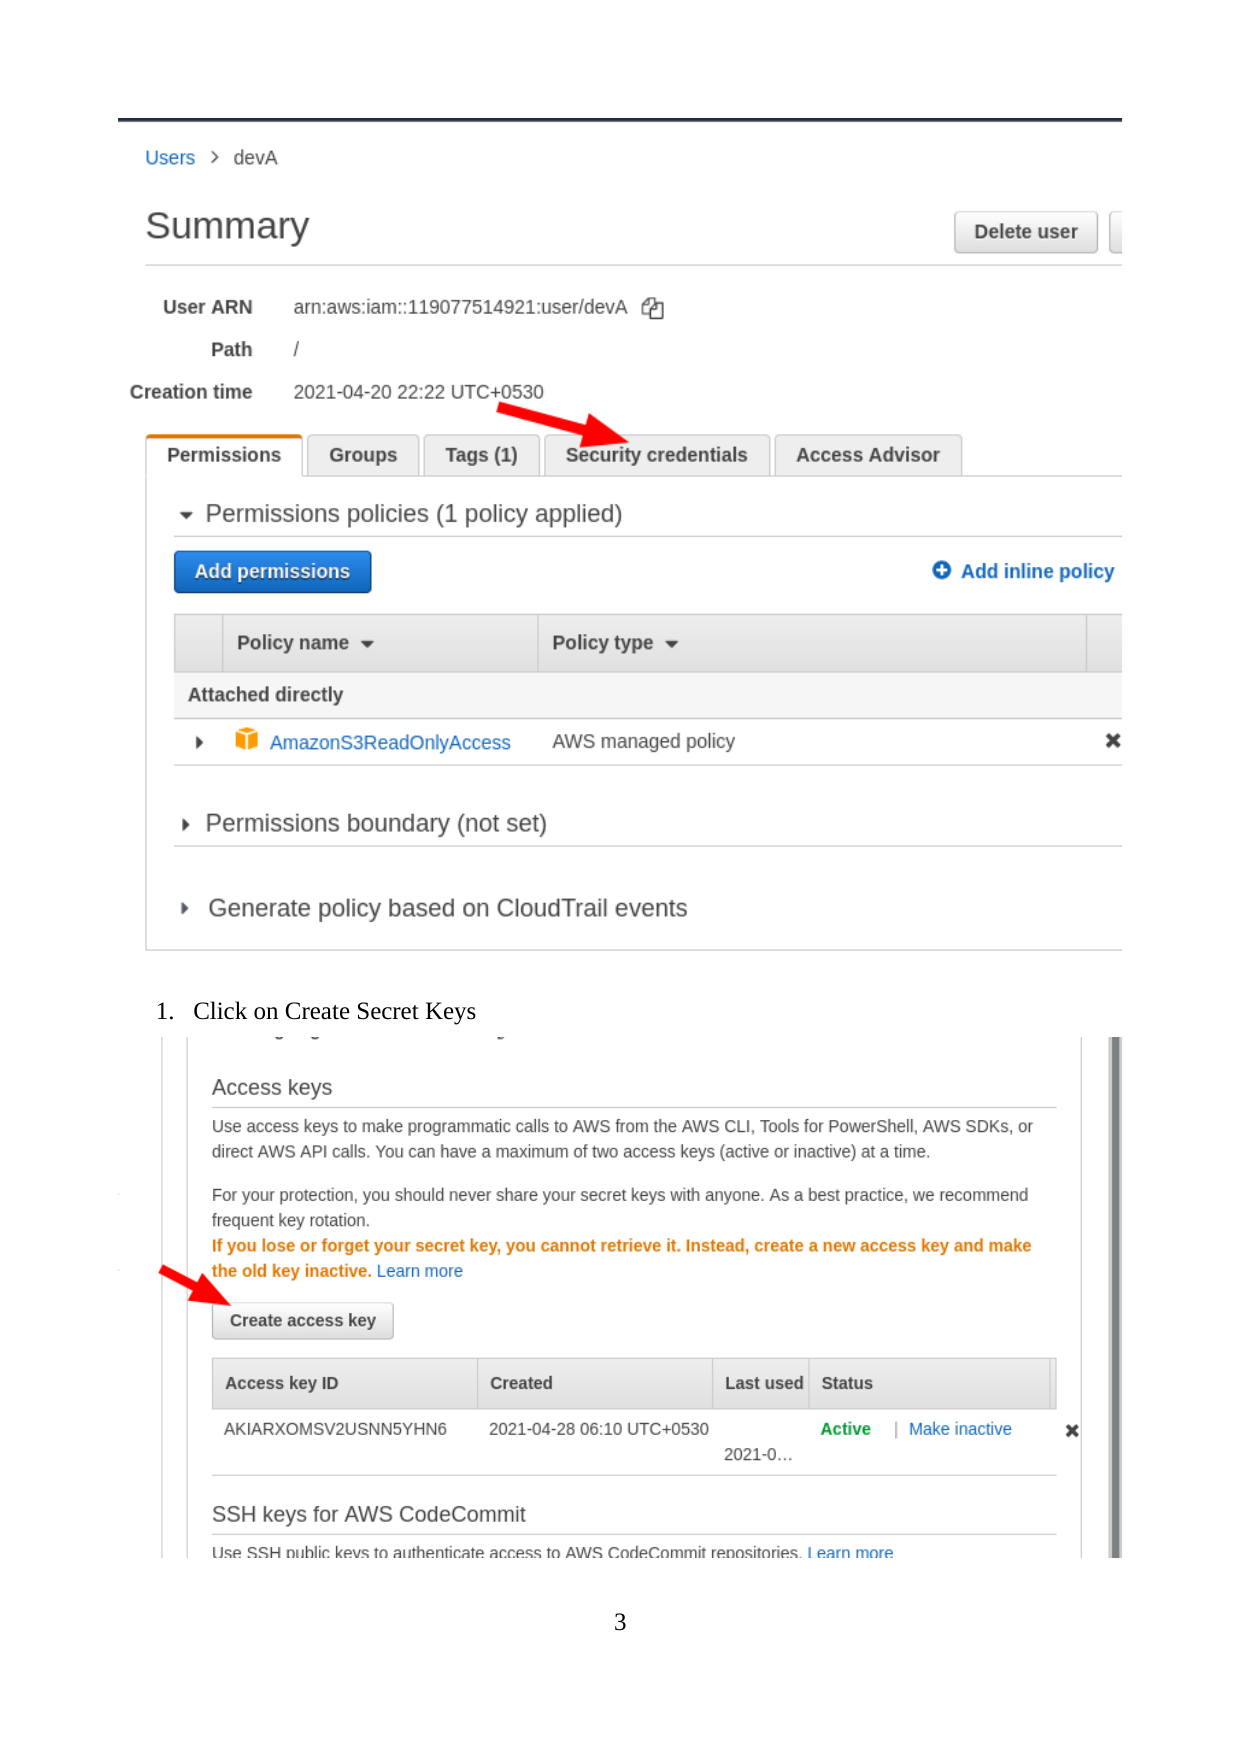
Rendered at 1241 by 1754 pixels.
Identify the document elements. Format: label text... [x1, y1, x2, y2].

list Click on Create Secret Keys [156, 996, 1122, 1025]
